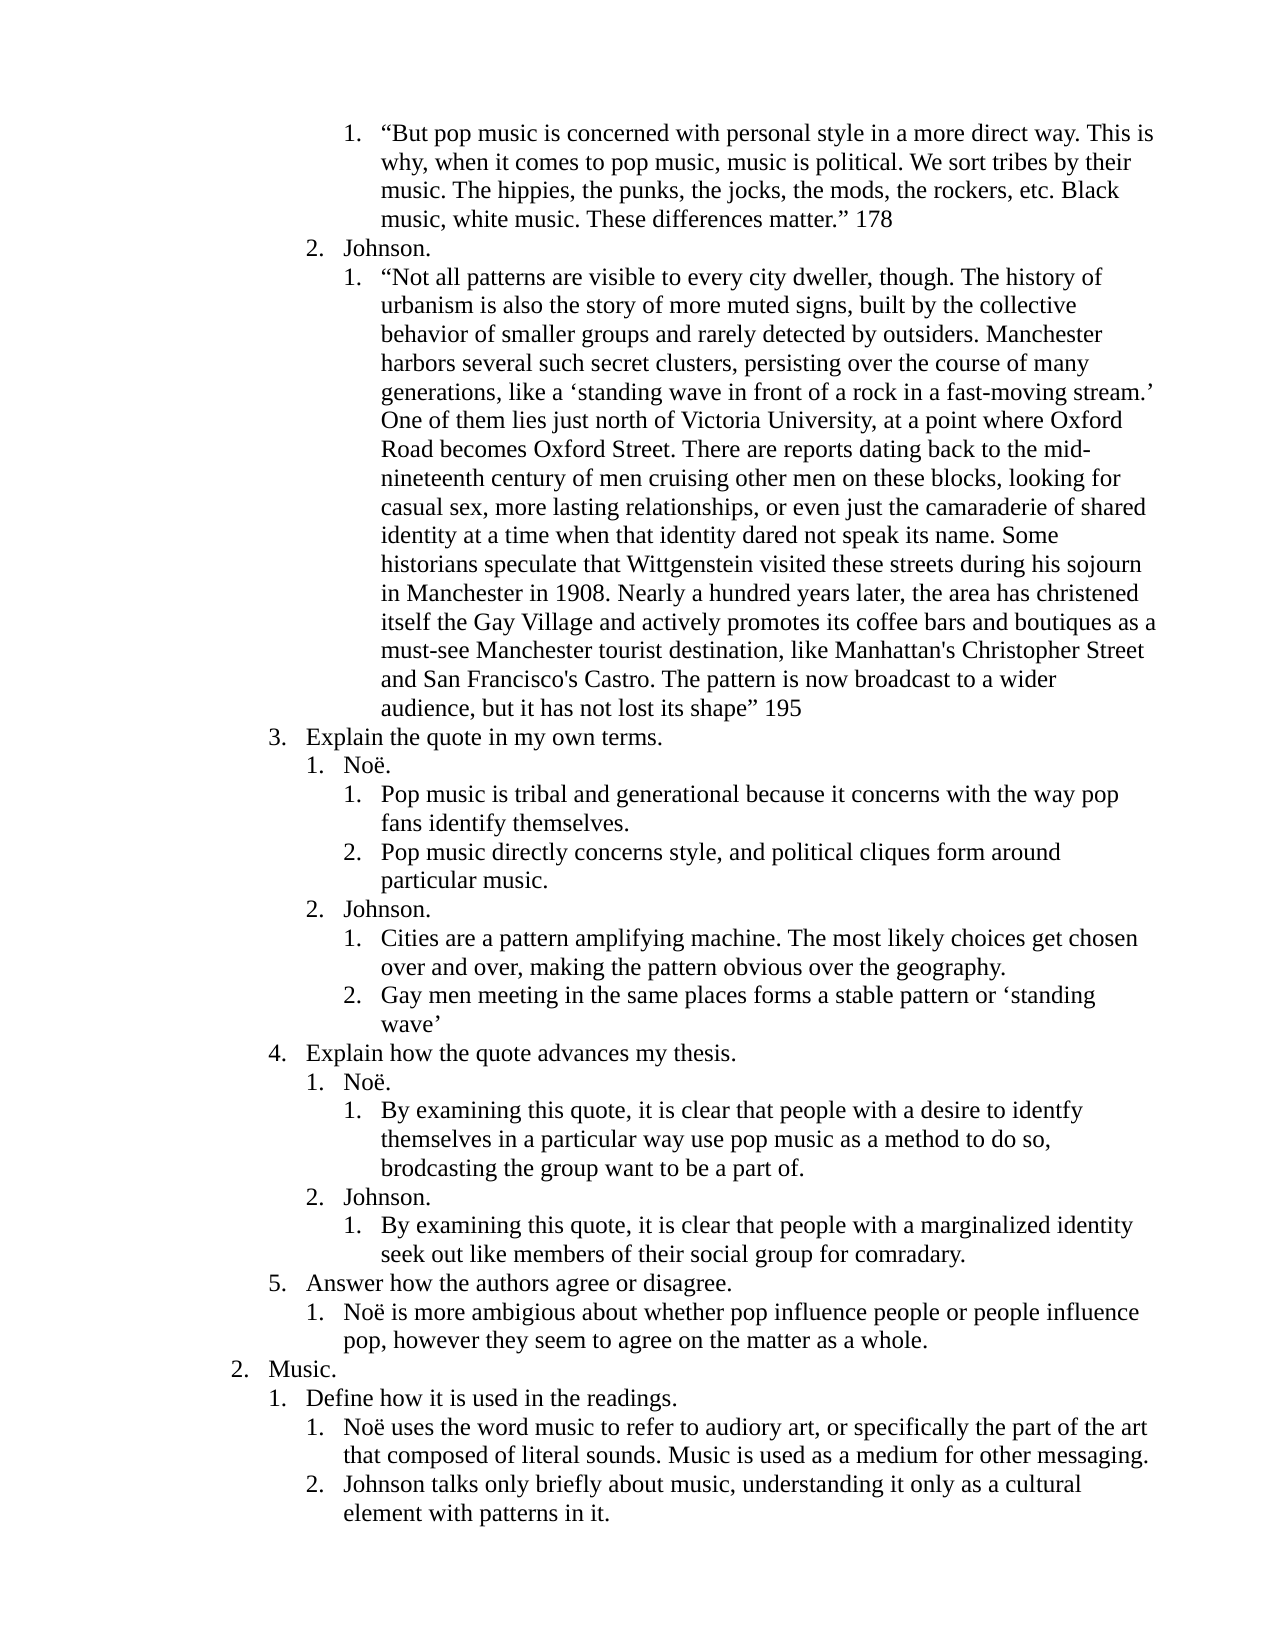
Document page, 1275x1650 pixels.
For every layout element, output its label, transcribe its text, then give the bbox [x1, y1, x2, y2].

list Pop music directly concerns style, and political cliques form around particular music. [343, 837, 1157, 894]
list “But pop music is concerned with personal style in a more direct way. This is why, when it comes to pop music, music is political. We sort tribes by their music. The hippies, the punks, the jocks, the mods, the rockers, etc. Black music, white music. These differences matter.” 178 [343, 118, 1157, 233]
list Gay men meeting in the same places forms a stable pattern or ‘standing wave’ [343, 981, 1157, 1038]
list Noë. [306, 751, 1157, 779]
list Johnson. [306, 233, 1157, 262]
list Music. [231, 1354, 1157, 1383]
list By examining this quote, it is clear that people with a marginalized identity seek out like members of their social group for comradary. [343, 1211, 1157, 1268]
list Cities are a pattern amplifying machine. The most likely choices get chosen over and over, making the pattern obvious over the geography. [343, 923, 1157, 981]
list Johnson. [306, 1182, 1157, 1211]
list Noë. [306, 1067, 1157, 1096]
list Pop music is tribal and generational because it concerns with the way pop fans identify themselves. [343, 779, 1157, 837]
list Define how it is used in the readings. [268, 1383, 1157, 1412]
list Explain the quote in my own terms. [268, 722, 1157, 751]
list “Not all patterns are visible to every city dweller, though. The history of urbanism is also the story of more muted signs, built by the collective behavior of smaller groups and rarely detected by outsiders. Manchester harbors several such secret clusters, persisting over the course of many generations, like a ‘standing wave in front of a rock in a fast-moving stream.’ One of them lies just north of Victoria University, at a point where Oxford Road becomes Oxford Street. There are reports dating back to the mid-nineteenth century of men cruising other men on these blocks, looking for casual sex, more lasting relationships, or even just the camaraderie of shared identity at a time when that identity dared not speak its name. Some historians speculate that Wittgenstein visited these streets during his sojourn in Manchester in 1908. Nearly a hundred years later, the area has christened itself the Gay Village and actively promotes its coffee bars and boutiques as a must-see Manchester tourist destination, like Manhattan's Christopher Street and San Francisco's Castro. The pattern is now broadcast to a wider audience, but it has not lost its shape” 195 [343, 262, 1157, 722]
list Johnson. [306, 894, 1157, 923]
list Johnson talks only briefly about music, understanding it only as a cultural element with patterns in it. [306, 1469, 1157, 1527]
list Noë is more ambigious about whether pop influence people or people influence pop, however they seem to agree on the matter as a whole. [306, 1297, 1157, 1354]
list Answer how the authors agree or disagree. [268, 1268, 1157, 1297]
list By examining this quote, it is clear that people with a desire to identfy themselves in a particular way use pop music as a method to do so, brodcasting the group want to be a part of. [343, 1096, 1157, 1182]
list Noë uses the word music to refer to audiory art, or specifically the part of the art that composed of literal sounds. Music is used as a medium for other messaging. [306, 1412, 1157, 1469]
list Explain how the quote advances my thesis. [268, 1038, 1157, 1067]
